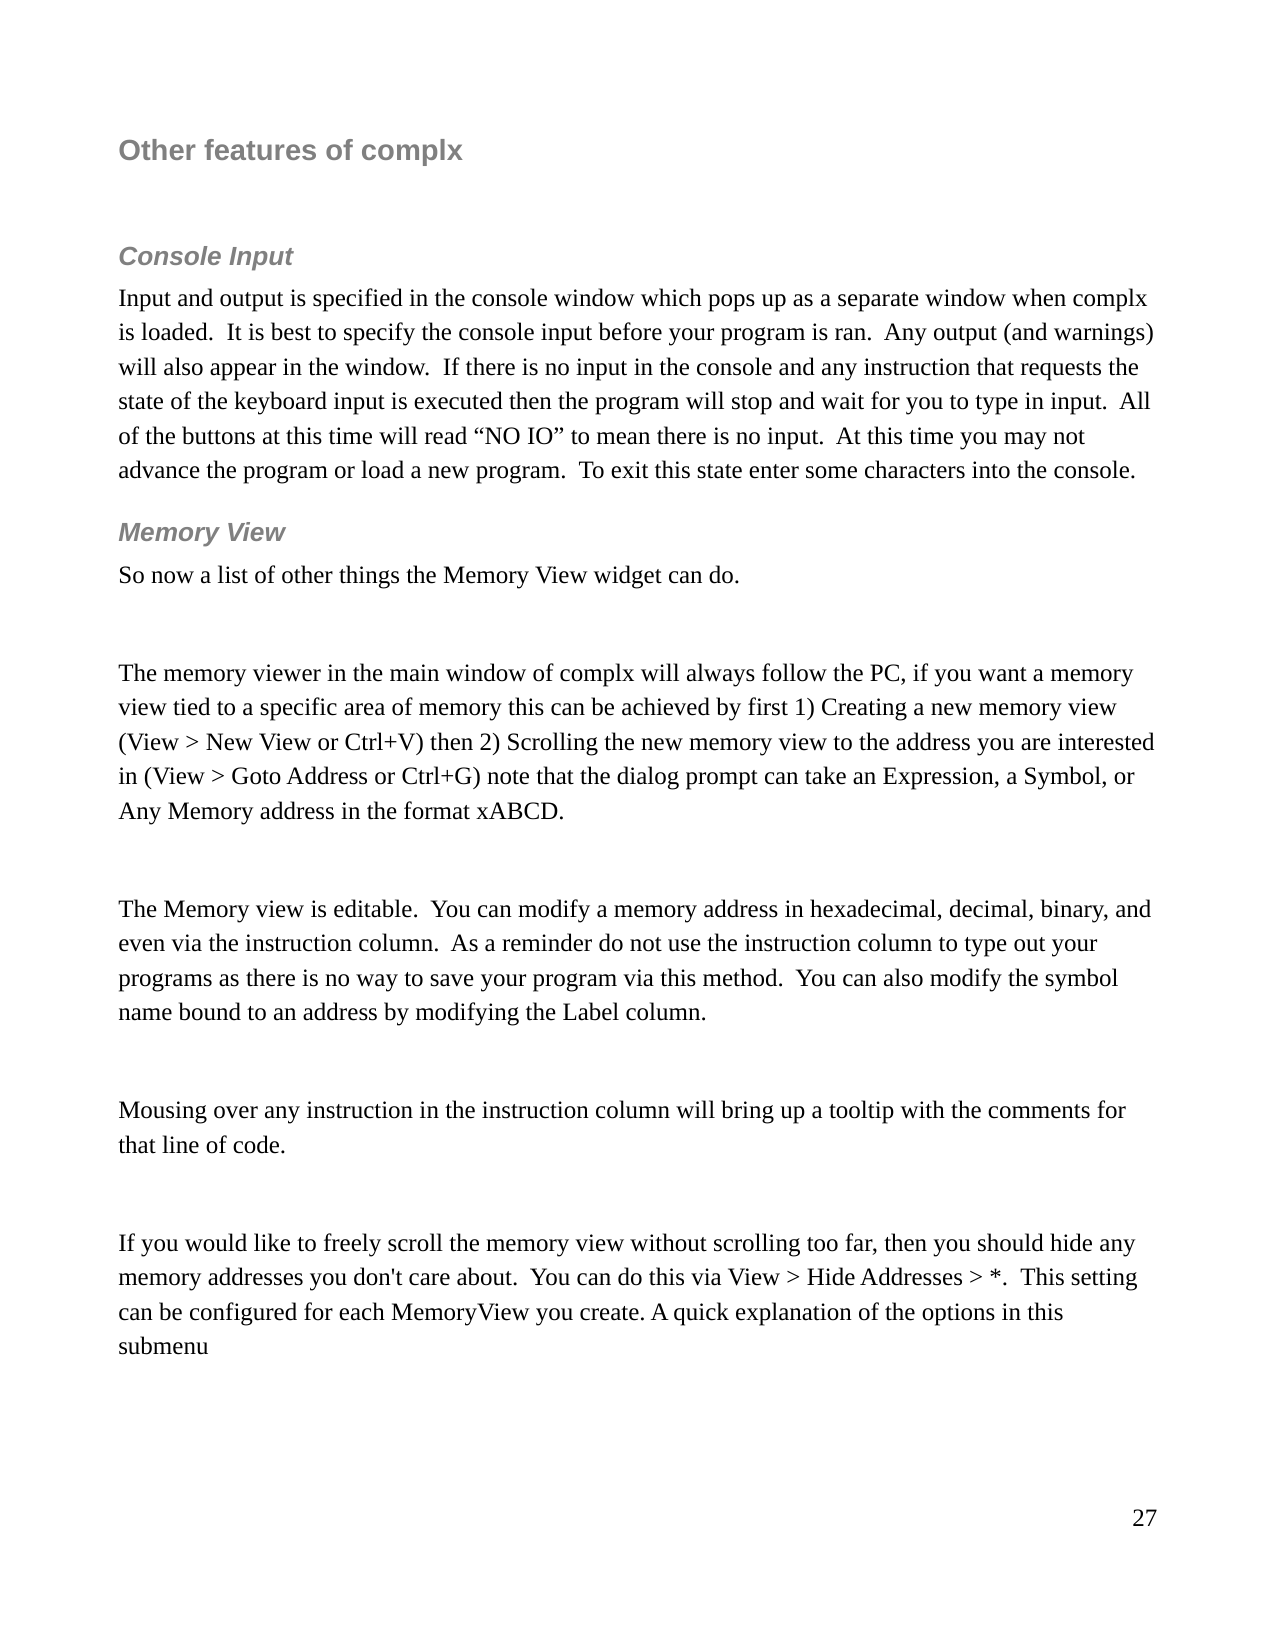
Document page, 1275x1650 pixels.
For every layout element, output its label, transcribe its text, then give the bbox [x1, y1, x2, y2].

text If you would like to freely scroll the memory view without scrolling too far, then you should hide any memory addresses you don't care about. You can do this via View > Hide Addresses > *. This setting can be configured for each MemoryView you create. A quick explanation of the options in this submenu [118, 1228, 1157, 1360]
text Input and output is specified in the console window which pops up as a separate window when complx is loaded. It is best to specify the console input before your program is ran. Any output (and warnings) will also appear in the window. If there is no input in the console and any instruction that requests the state of the keyboard input is executed then the program will stop and wait for you to type in input. All of the buttons at this time will read “NO IO” to mean there is no input. At this time you may not advance the program or load a new program. To exit this state enter some characters into the console. [118, 283, 1157, 484]
subtitle Memory View [118, 517, 1157, 547]
text The memory viewer in the main window of complx will always follow the PC, if you want a memory view tied to a specific area of memory this can be achieved by first 1) Creating a new memory view (View > New View or Ctrl+V) then 2) Scrolling the new memory view to the address you are interested in (View > Goto Address or Ctrl+G) note that the dialog prompt can take an Expression, a Symbol, or Any Memory address in the format xABCD. [118, 658, 1157, 824]
text Mousing over any instruction in the instruction column will bring up a tooltip with the comments for that line of code. [118, 1095, 1157, 1159]
subtitle Console Input [118, 240, 1157, 271]
text The Memory view is editable. You can modify a memory address in hexadecimal, decimal, binary, and even via the instruction column. As a reminder do not use the instruction column to type out your programs as there is no way to save your program via this method. You can also modify the symbol name bound to an address by modifying the Label column. [118, 894, 1157, 1026]
text So now a list of other things the Memory View widget can do. [118, 560, 1157, 588]
subtitle Other features of complx [118, 133, 1157, 166]
